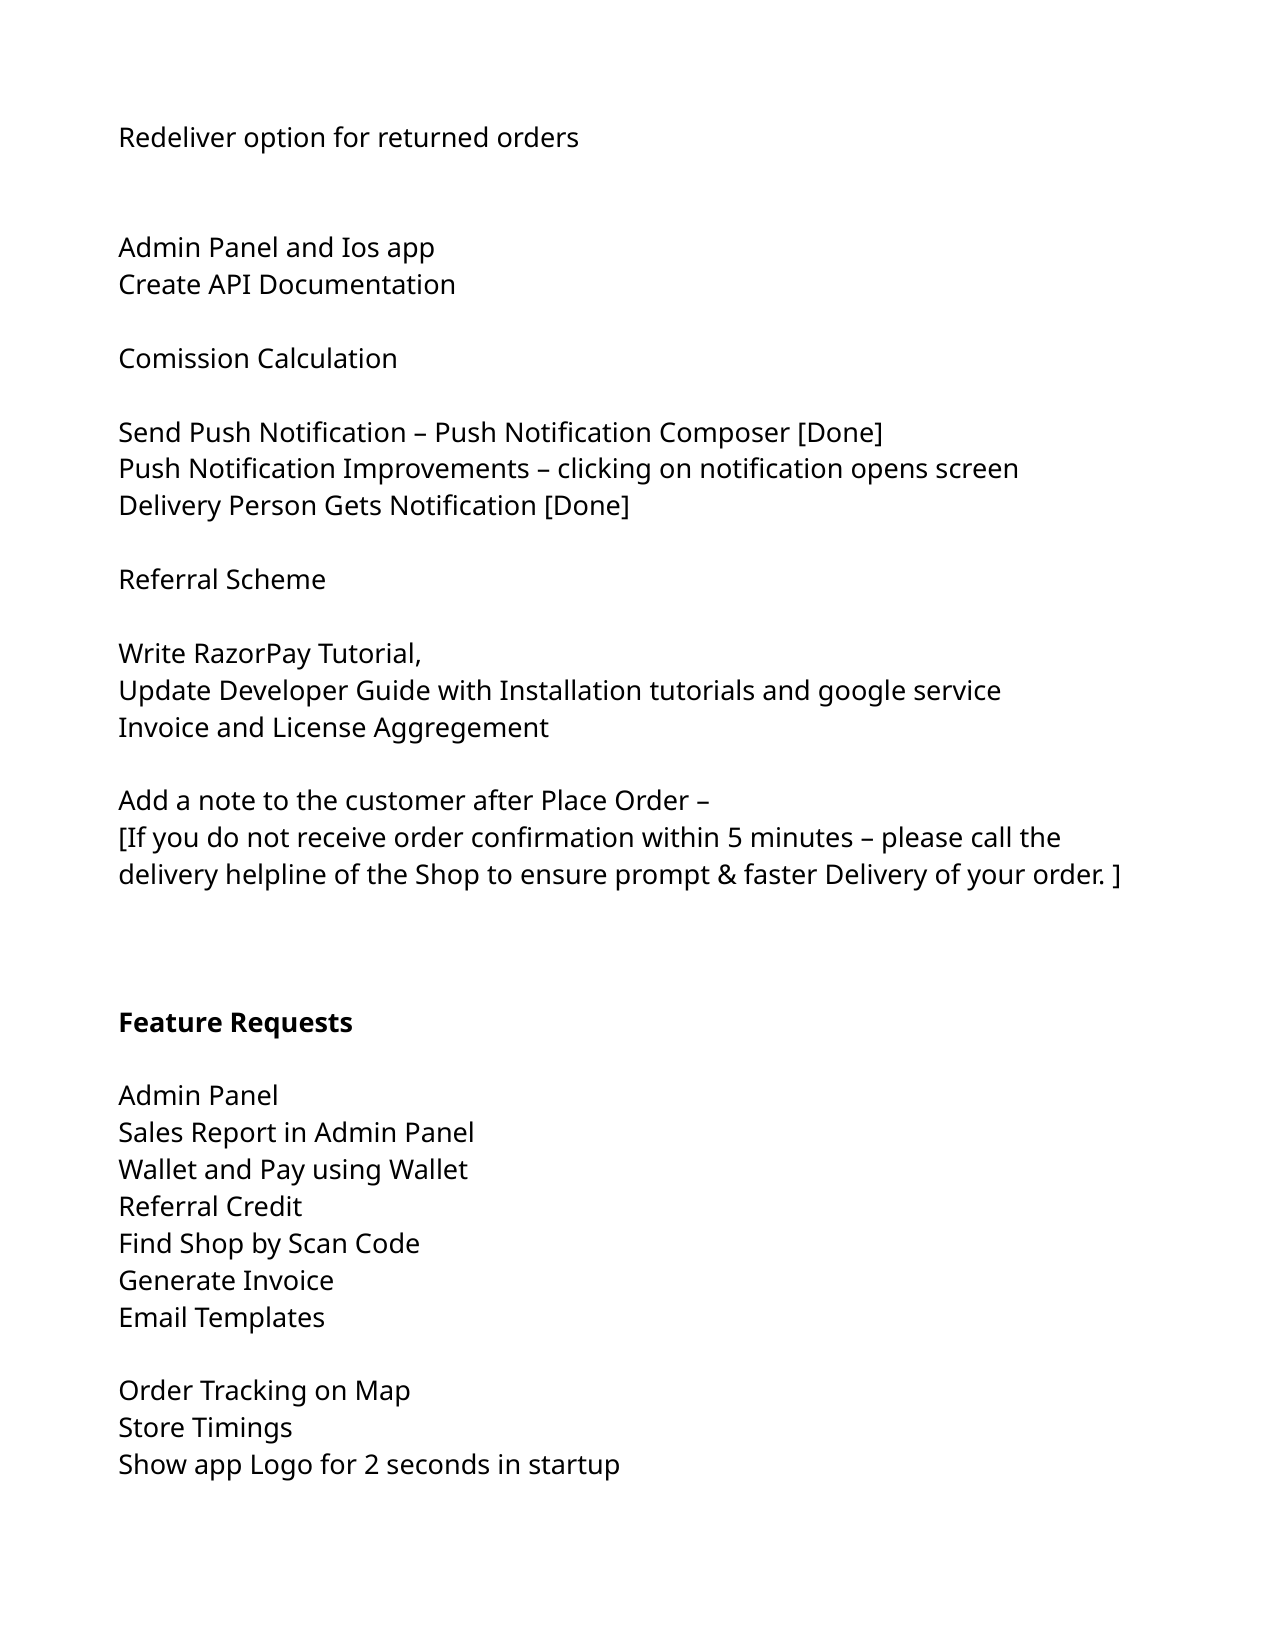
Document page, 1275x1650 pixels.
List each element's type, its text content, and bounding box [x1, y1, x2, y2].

text Wallet and Pay using Wallet [118, 1151, 1157, 1187]
text Update Developer Guide with Installation tutorials and google service [118, 671, 1157, 708]
text Push Notification Improvements – clicking on notification opens screen [118, 450, 1157, 487]
text Order Tracking on Map [118, 1372, 1157, 1409]
text Email Templates [118, 1298, 1157, 1335]
text Delivery Person Gets Notification [Done] [118, 487, 1157, 524]
text Create API Documentation [118, 266, 1157, 302]
text Show app Logo for 2 seconds in startup [118, 1446, 1157, 1482]
text Invoice and License Aggregement [118, 708, 1157, 745]
text Referral Scheme [118, 561, 1157, 597]
text Referral Credit [118, 1187, 1157, 1224]
text Find Shop by Scan Code [118, 1224, 1157, 1261]
text Feature Requests [118, 1003, 1157, 1040]
text Redeliver option for returned orders [118, 118, 1157, 155]
text Add a note to the customer after Place Order – [118, 782, 1157, 819]
text Generate Invoice [118, 1261, 1157, 1298]
text Comission Calculation [118, 339, 1157, 376]
text [If you do not receive order confirmation within 5 minutes – please call the delivery helpline of the Shop to ensure prompt & faster Delivery of your order. ] [118, 819, 1157, 892]
text Store Timings [118, 1409, 1157, 1446]
text Send Push Notification – Push Notification Composer [Done] [118, 413, 1157, 450]
text Write RazorPay Tutorial, [118, 634, 1157, 671]
text Sales Report in Admin Panel [118, 1114, 1157, 1151]
text Admin Panel [118, 1077, 1157, 1114]
text Admin Panel and Ios app [118, 229, 1157, 266]
